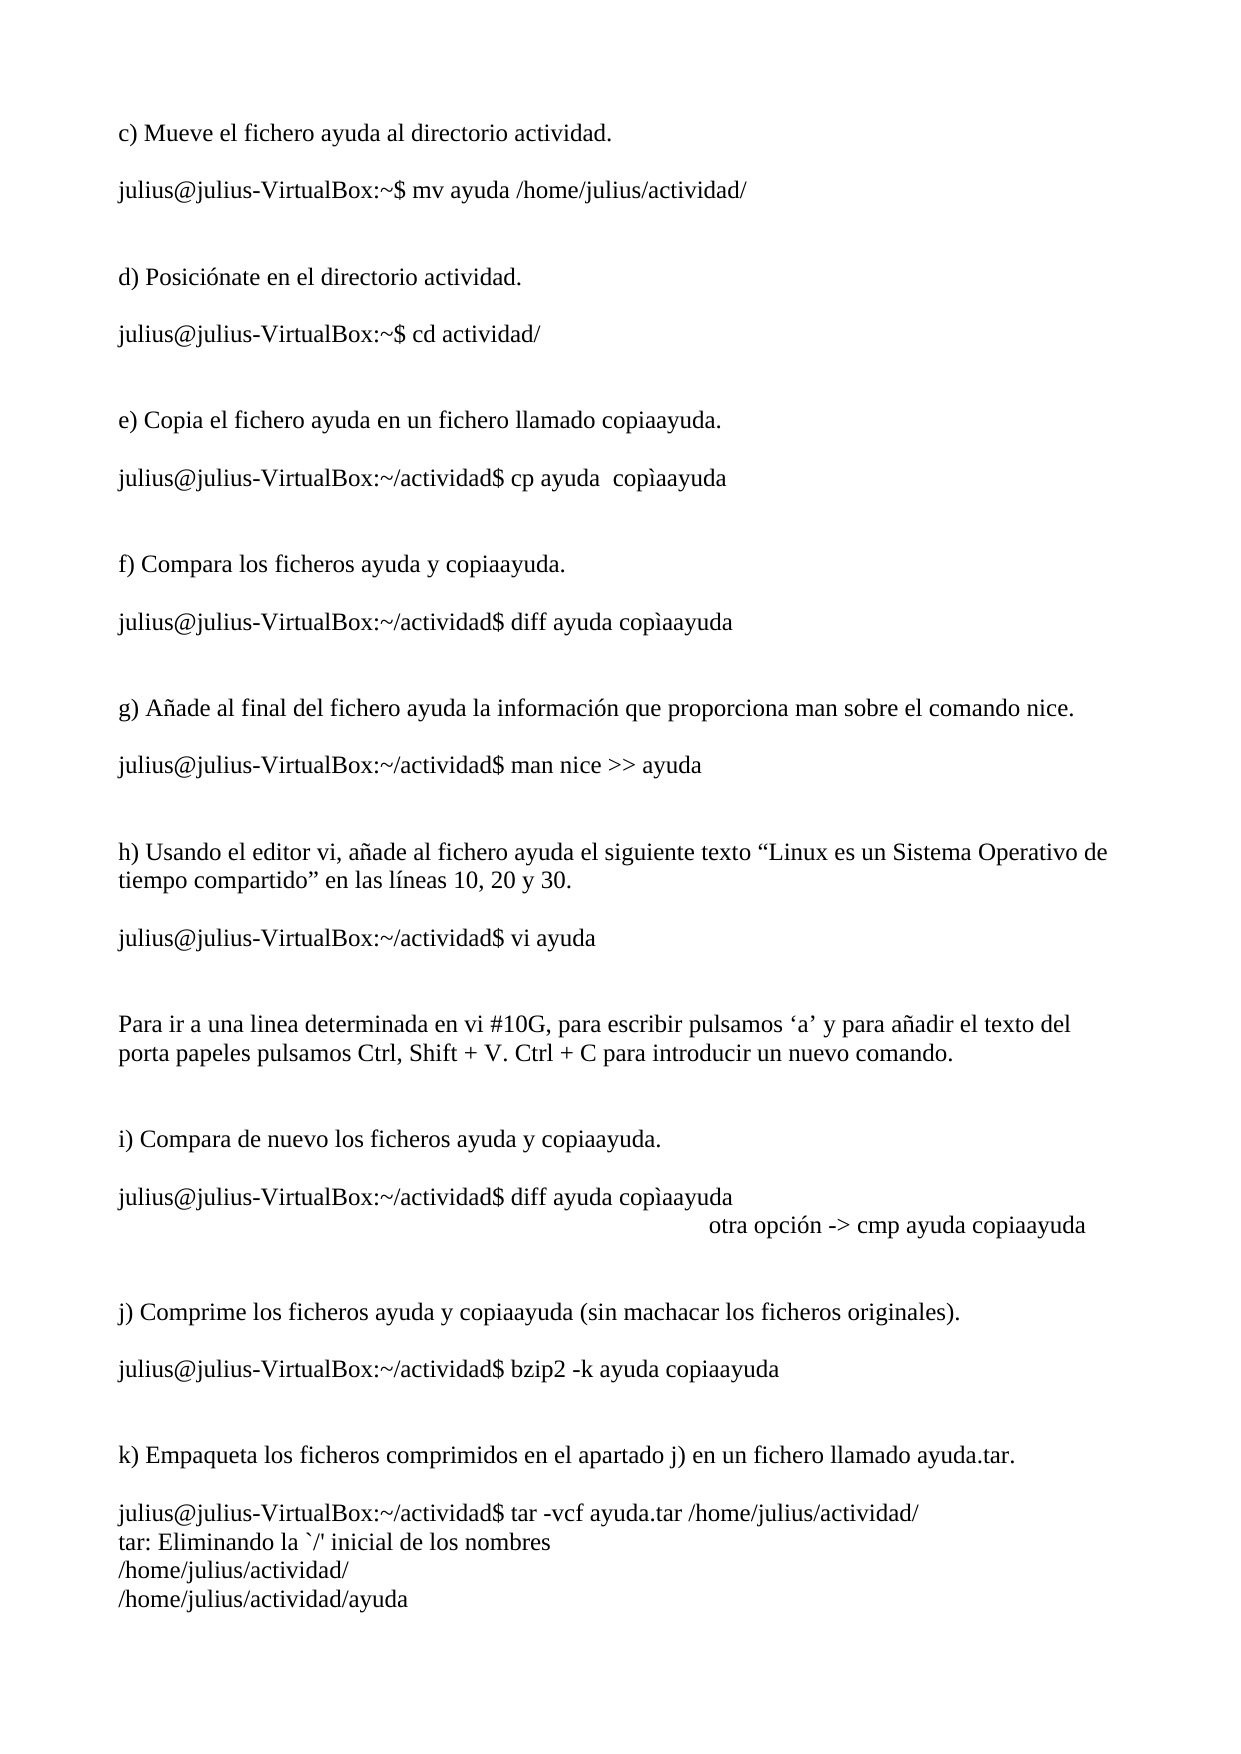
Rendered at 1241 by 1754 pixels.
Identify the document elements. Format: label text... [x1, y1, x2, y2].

text c) Mueve el fichero ayuda al directorio actividad. julius@julius-VirtualBox:~$ mv ayuda /home/julius/actividad/ d) Posiciónate en el directorio actividad. julius@julius-VirtualBox:~$ cd actividad/ e) Copia el fichero ayuda en un fichero llamado copiaayuda. julius@julius-VirtualBox:~/actividad$ cp ayuda copìaayuda f) Compara los ficheros ayuda y copiaayuda. julius@julius-VirtualBox:~/actividad$ diff ayuda copìaayuda g) Añade al final del fichero ayuda la información que proporciona man sobre el comando nice. julius@julius-VirtualBox:~/actividad$ man nice >> ayuda h) Usando el editor vi, añade al fichero ayuda el siguiente texto “Linux es un Sistema Operativo de tiempo compartido” en las líneas 10, 20 y 30. julius@julius-VirtualBox:~/actividad$ vi ayuda Para ir a una linea determinada en vi #10G, para escribir pulsamos ‘a’ y para añadir el texto del porta papeles pulsamos Ctrl, Shift + V. Ctrl + C para introducir un nuevo comando. i) Compara de nuevo los ficheros ayuda y copiaayuda. julius@julius-VirtualBox:~/actividad$ diff ayuda copìaayuda otra opción -> cmp ayuda copiaayuda j) Comprime los ficheros ayuda y copiaayuda (sin machacar los ficheros originales). julius@julius-VirtualBox:~/actividad$ bzip2 -k ayuda copiaayuda k) Empaqueta los ficheros comprimidos en el apartado j) en un fichero llamado ayuda.tar. julius@julius-VirtualBox:~/actividad$ tar -vcf ayuda.tar /home/julius/actividad/ tar: Eliminando la `/' inicial de los nombres /home/julius/actividad/ /home/julius/actividad/ayuda [118, 118, 1122, 1613]
